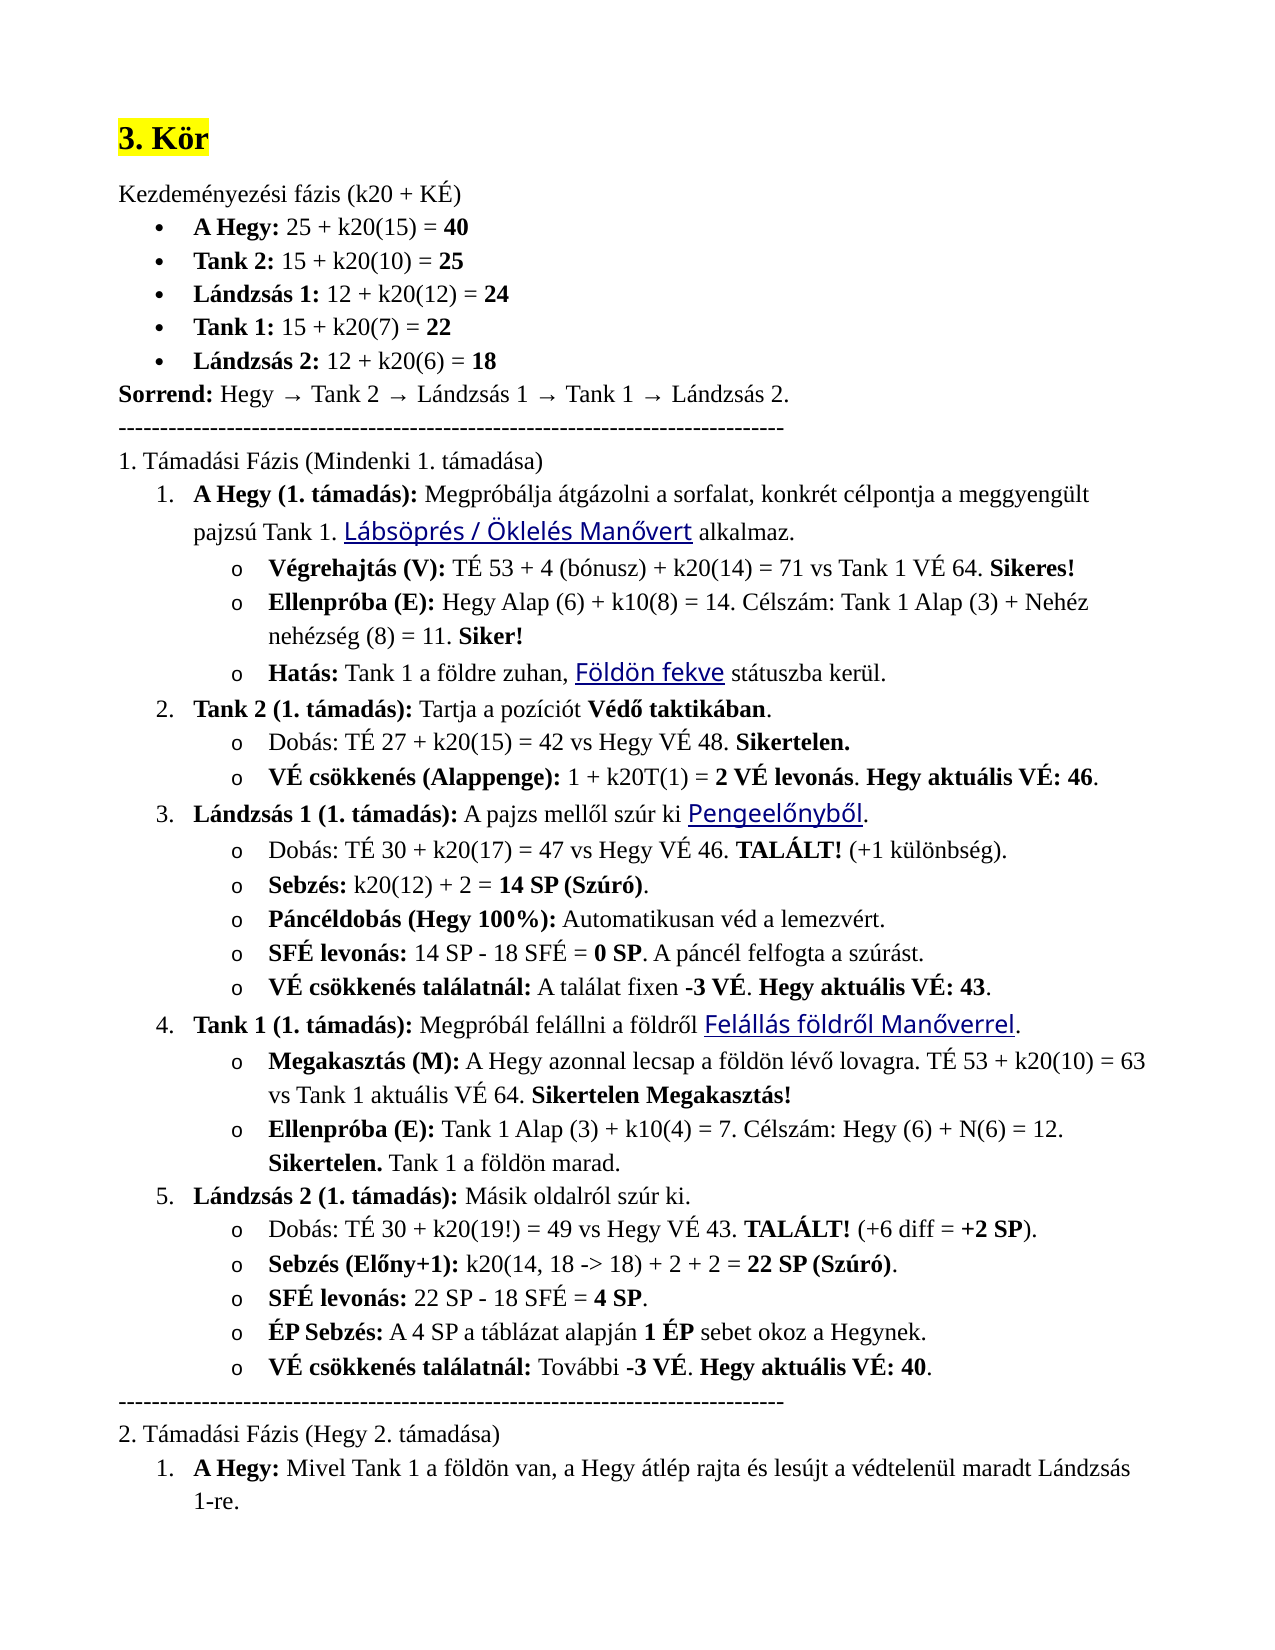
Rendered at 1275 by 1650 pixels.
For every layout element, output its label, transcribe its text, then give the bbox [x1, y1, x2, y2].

list A Hegy: Mivel Tank 1 a földön van, a Hegy átlép rajta és lesújt a védtelenül maradt Lándzsás 1-re. [156, 1453, 1157, 1515]
list Lándzsás 2 (1. támadás): Másik oldalról szúr ki. [156, 1181, 1157, 1210]
list A Hegy: 25 + k20(15) = 40 [156, 212, 1157, 241]
list Tank 2 (1. támadás): Tartja a pozíciót Védő taktikában. [156, 694, 1157, 723]
text Sorrend: Hegy → Tank 2 → Lándzsás 1 → Tank 1 → Lándzsás 2. [118, 379, 1157, 408]
list Ellenpróba (E): Hegy Alap (6) + k10(8) = 14. Célszám: Tank 1 Alap (3) + Nehéz nehézség (8) = 11. Siker! [231, 587, 1157, 650]
list Végrehajtás (V): TÉ 53 + 4 (bónusz) + k20(14) = 71 vs Tank 1 VÉ 64. Sikeres! [231, 553, 1157, 582]
list VÉ csökkenés találatnál: A találat fixen -3 VÉ. Hegy aktuális VÉ: 43. [231, 972, 1157, 1002]
list Ellenpróba (E): Tank 1 Alap (3) + k10(4) = 7. Célszám: Hegy (6) + N(6) = 12. Sikertelen. Tank 1 a földön marad. [231, 1114, 1157, 1177]
list Dobás: TÉ 27 + k20(15) = 42 vs Hegy VÉ 48. Sikertelen. [231, 727, 1157, 757]
list Megakasztás (M): A Hegy azonnal lecsap a földön lévő lovagra. TÉ 53 + k20(10) = 63 vs Tank 1 aktuális VÉ 64. Sikertelen Megakasztás! [231, 1046, 1157, 1109]
list Dobás: TÉ 30 + k20(19!) = 49 vs Hegy VÉ 43. TALÁLT! (+6 diff = +2 SP). [231, 1214, 1157, 1244]
list Tank 1: 15 + k20(7) = 22 [156, 312, 1157, 341]
list Lándzsás 2: 12 + k20(6) = 18 [156, 346, 1157, 374]
list Páncéldobás (Hegy 100%): Automatikusan véd a lemezvért. [231, 904, 1157, 933]
list Sebzés: k20(12) + 2 = 14 SP (Szúró). [231, 870, 1157, 899]
text 3. Kör [118, 118, 1157, 156]
list VÉ csökkenés találatnál: További -3 VÉ. Hegy aktuális VÉ: 40. [231, 1352, 1157, 1381]
list Hatás: Tank 1 a földre zuhan, Földön fekve státuszba kerül. [231, 654, 1157, 689]
list SFÉ levonás: 14 SP - 18 SFÉ = 0 SP. A páncél felfogta a szúrást. [231, 938, 1157, 968]
list VÉ csökkenés (Alappenge): 1 + k20T(1) = 2 VÉ levonás. Hegy aktuális VÉ: 46. [231, 762, 1157, 791]
list Dobás: TÉ 30 + k20(17) = 47 vs Hegy VÉ 46. TALÁLT! (+1 különbség). [231, 835, 1157, 865]
text 2. Támadási Fázis (Hegy 2. támadása) [118, 1419, 1157, 1448]
text Kezdeményezési fázis (k20 + KÉ) [118, 179, 1157, 208]
list Lándzsás 1: 12 + k20(12) = 24 [156, 279, 1157, 308]
list Lándzsás 1 (1. támadás): A pajzs mellől szúr ki Pengeelőnyből. [156, 796, 1157, 830]
text 1. Támadási Fázis (Mindenki 1. támadása) [118, 446, 1157, 474]
list A Hegy (1. támadás): Megpróbálja átgázolni a sorfalat, konkrét célpontja a meggyengült pajzsú Tank 1. Lábsöprés / Öklelés Manővert alkalmaz. [156, 479, 1157, 547]
list SFÉ levonás: 22 SP - 18 SFÉ = 4 SP. [231, 1283, 1157, 1313]
list Tank 2: 15 + k20(10) = 25 [156, 246, 1157, 274]
text -------------------------------------------------------------------------------- [118, 412, 1157, 441]
text -------------------------------------------------------------------------------- [118, 1386, 1157, 1415]
list Sebzés (Előny+1): k20(14, 18 -> 18) + 2 + 2 = 22 SP (Szúró). [231, 1249, 1157, 1278]
list ÉP Sebzés: A 4 SP a táblázat alapján 1 ÉP sebet okoz a Hegynek. [231, 1317, 1157, 1347]
list Tank 1 (1. támadás): Megpróbál felállni a földről Felállás földről Manőverrel. [156, 1007, 1157, 1041]
